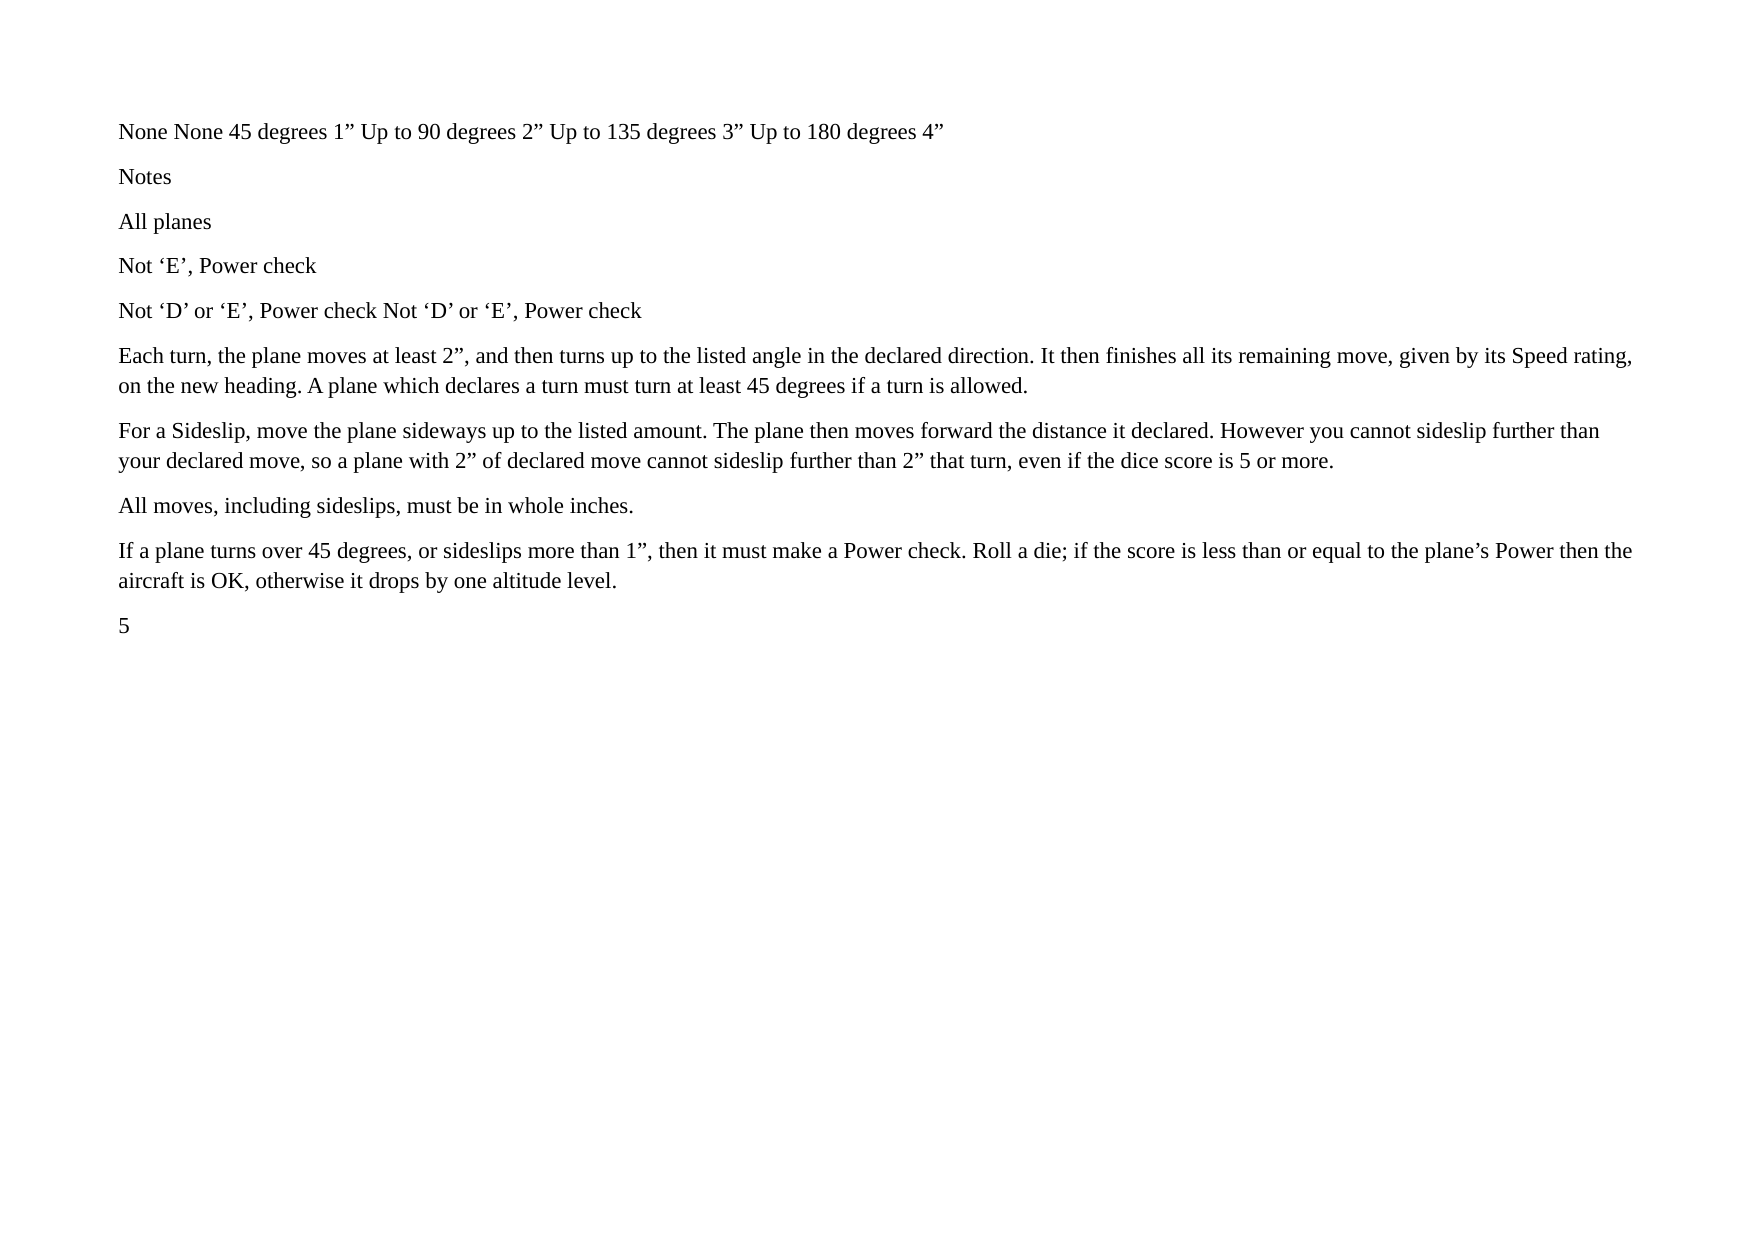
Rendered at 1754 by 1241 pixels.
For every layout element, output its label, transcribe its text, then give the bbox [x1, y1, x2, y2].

text Not ‘E’, Power check [118, 252, 1636, 279]
text Not ‘D’ or ‘E’, Power check Not ‘D’ or ‘E’, Power check [118, 297, 1636, 324]
text Each turn, the plane moves at least 2”, and then turns up to the listed angle in the declared direction. It then finishes all its remaining move, given by its Speed rating, on the new heading. A plane which declares a turn must turn at least 45 degrees if a turn is allowed. [118, 342, 1636, 399]
text All moves, including sideslips, must be in whole inches. [118, 492, 1636, 518]
text If a plane turns over 45 degrees, or sideslips more than 1”, then it must make a Power check. Roll a die; if the score is less than or equal to the plane’s Power then the aircraft is OK, otherwise it drops by one altitude level. [118, 537, 1636, 593]
text All planes [118, 208, 1636, 234]
text For a Sideslip, move the plane sideways up to the listed amount. The plane then moves forward the distance it declared. However you cannot sideslip further than your declared move, so a plane with 2” of declared move cannot sideslip further than 2” that turn, even if the dice score is 5 or more. [118, 417, 1636, 474]
text 5 [118, 612, 1636, 638]
text Notes [118, 163, 1636, 189]
text None None 45 degrees 1” Up to 90 degrees 2” Up to 135 degrees 3” Up to 180 degrees 4” [118, 118, 1636, 144]
